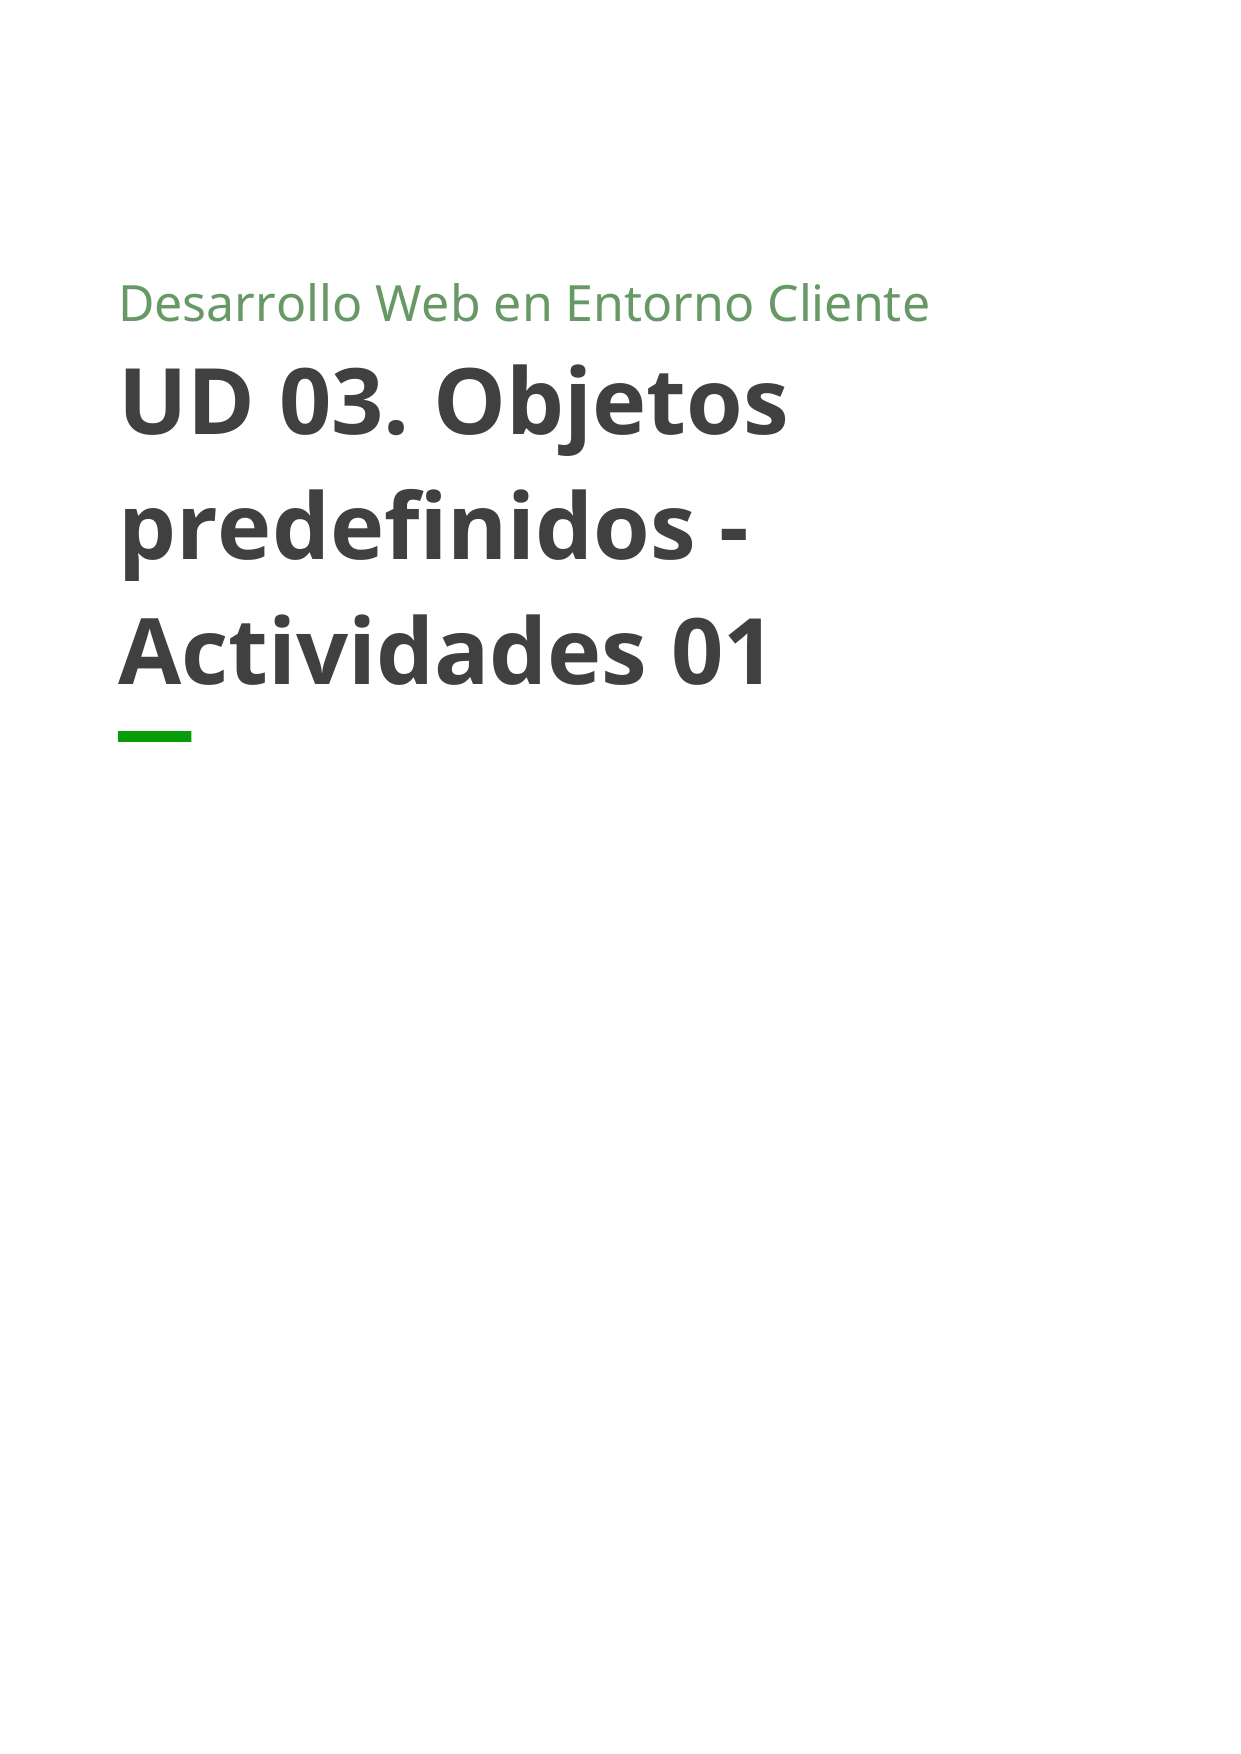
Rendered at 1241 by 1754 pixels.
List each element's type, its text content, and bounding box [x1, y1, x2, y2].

title Desarrollo Web en Entorno Cliente UD 03. Objetos predefinidos - Actividades 01 [118, 268, 1122, 711]
picture [118, 731, 192, 742]
